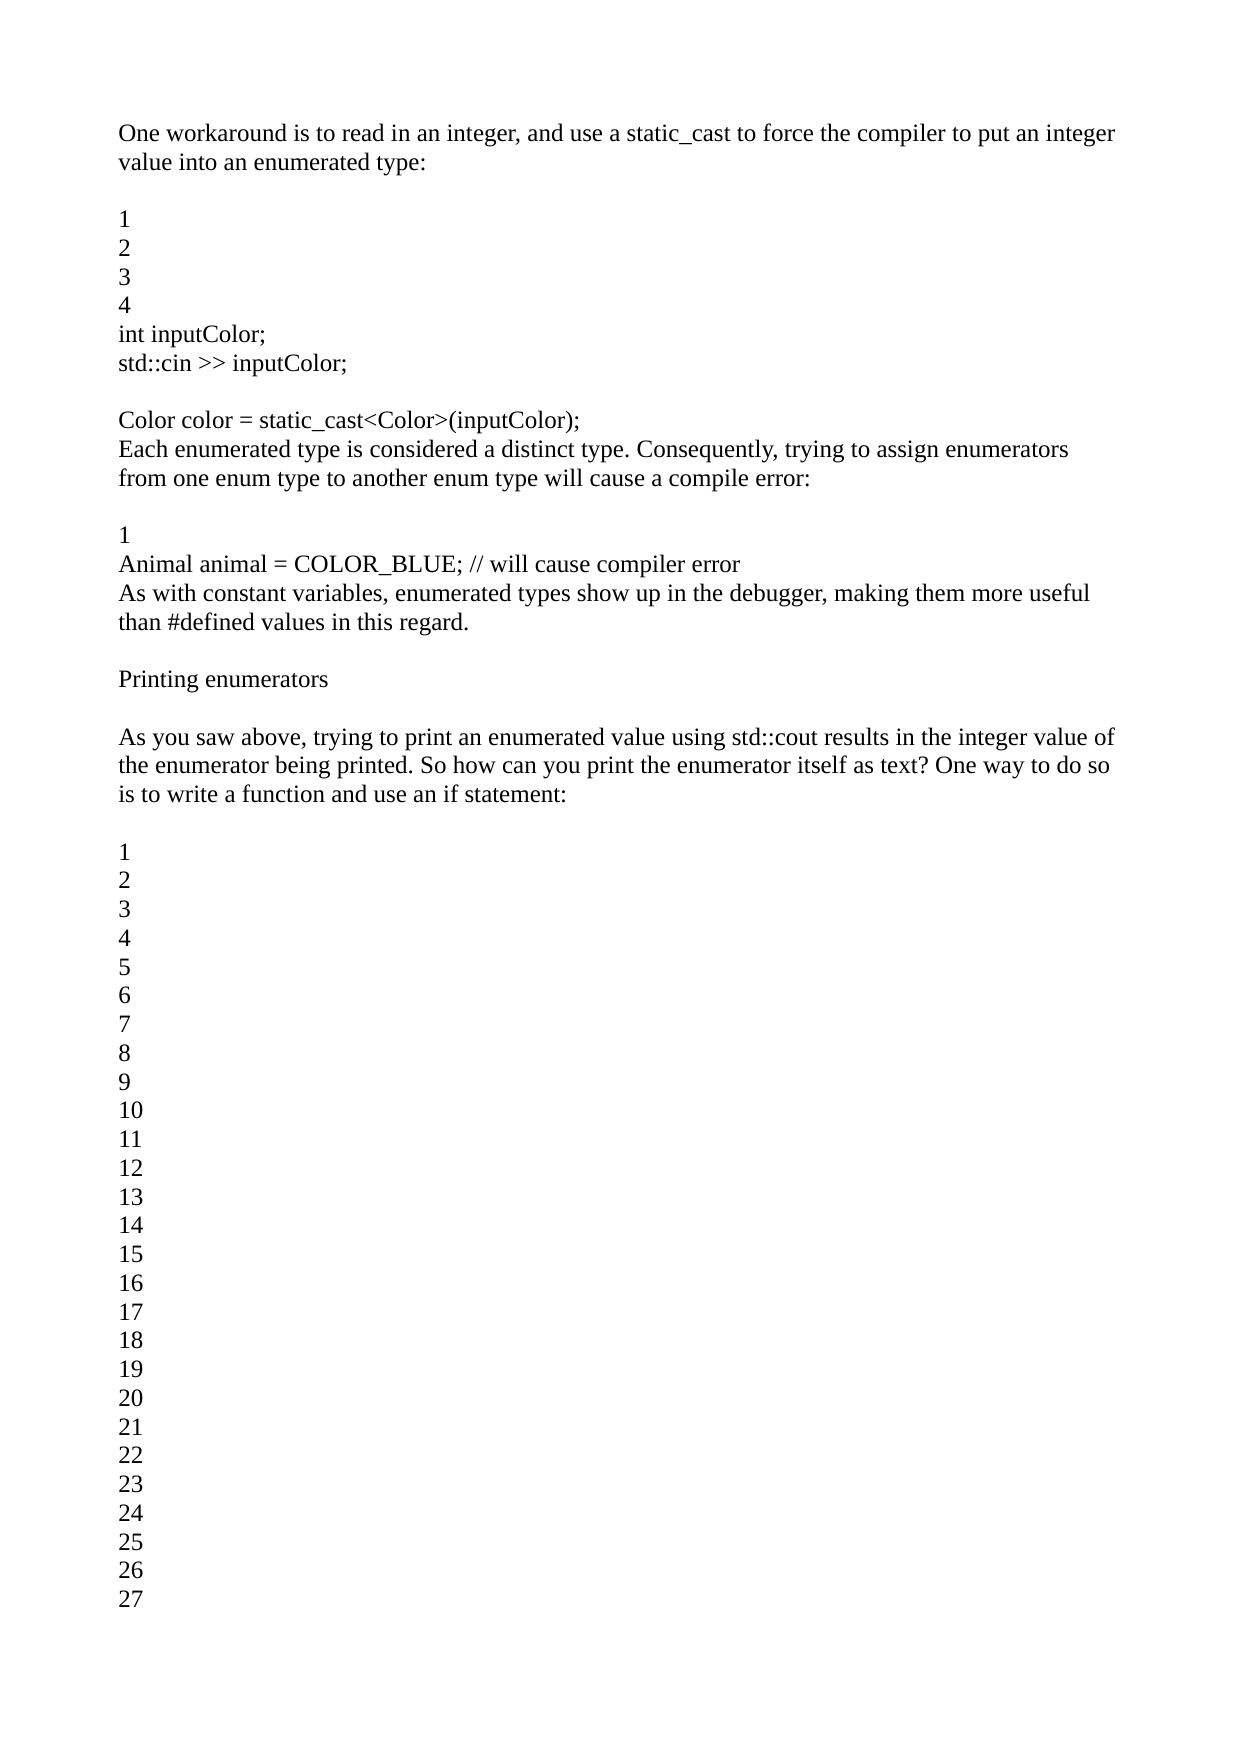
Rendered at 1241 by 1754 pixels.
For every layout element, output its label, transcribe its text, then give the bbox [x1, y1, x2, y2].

text Color color = static_cast<Color>(inputColor); [118, 406, 1122, 434]
text As you saw above, trying to print an enumerated value using std::cout results in the integer value of the enumerator being printed. So how can you print the enumerator itself as text? One way to do so is to write a function and use an if statement: [118, 722, 1122, 808]
text 24 [118, 1498, 1122, 1527]
text 1 [118, 521, 1122, 549]
text 1 [118, 837, 1122, 866]
text 4 [118, 923, 1122, 952]
text 15 [118, 1239, 1122, 1268]
text 2 [118, 233, 1122, 262]
text 10 [118, 1096, 1122, 1124]
text 8 [118, 1038, 1122, 1067]
text 16 [118, 1268, 1122, 1297]
text 21 [118, 1412, 1122, 1441]
text 22 [118, 1441, 1122, 1469]
text 3 [118, 894, 1122, 923]
text 4 [118, 291, 1122, 319]
text 25 [118, 1527, 1122, 1556]
text 7 [118, 1009, 1122, 1038]
text 3 [118, 262, 1122, 291]
text Animal animal = COLOR_BLUE; // will cause compiler error [118, 549, 1122, 578]
text 12 [118, 1153, 1122, 1182]
text As with constant variables, enumerated types show up in the debugger, making them more useful than #defined values in this regard. [118, 578, 1122, 636]
text 11 [118, 1124, 1122, 1153]
text 19 [118, 1354, 1122, 1383]
text 27 [118, 1584, 1122, 1613]
text Each enumerated type is considered a distinct type. Consequently, trying to assign enumerators from one enum type to another enum type will cause a compile error: [118, 434, 1122, 492]
text 20 [118, 1383, 1122, 1412]
text 13 [118, 1182, 1122, 1211]
text 14 [118, 1211, 1122, 1239]
text 1 [118, 204, 1122, 233]
text std::cin >> inputColor; [118, 348, 1122, 377]
text 17 [118, 1297, 1122, 1326]
text 23 [118, 1469, 1122, 1498]
text int inputColor; [118, 319, 1122, 348]
text 9 [118, 1067, 1122, 1096]
text Printing enumerators [118, 664, 1122, 693]
text 26 [118, 1556, 1122, 1584]
text 5 [118, 952, 1122, 981]
text One workaround is to read in an integer, and use a static_cast to force the compiler to put an integer value into an enumerated type: [118, 118, 1122, 176]
text 18 [118, 1326, 1122, 1354]
text 6 [118, 981, 1122, 1009]
text 2 [118, 866, 1122, 894]
